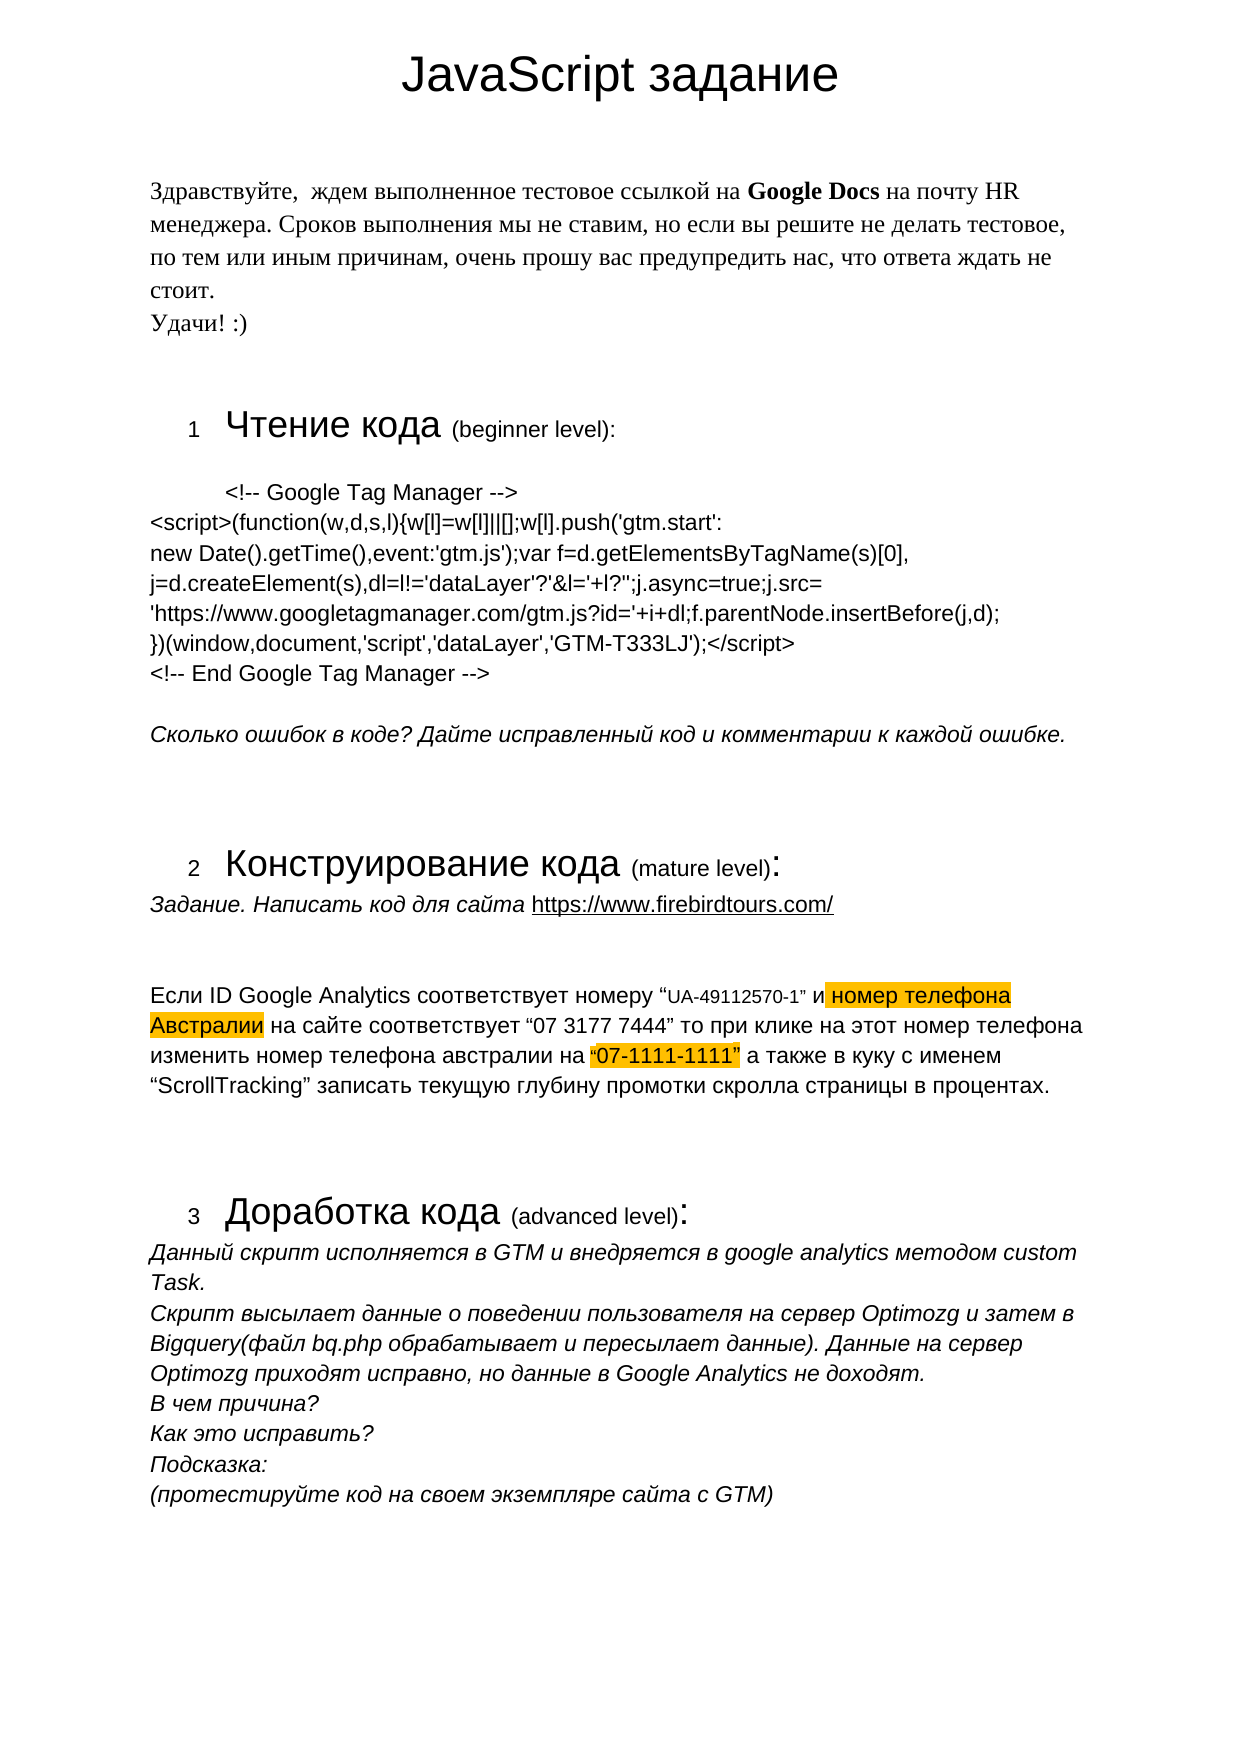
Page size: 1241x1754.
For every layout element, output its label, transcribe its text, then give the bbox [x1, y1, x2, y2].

text <!-- End Google Tag Manager --> [150, 660, 1090, 687]
text Если ID Google Analytics соответствует номеру “UA-49112570-1” и номер телефона Австралии на сайте соответствует “07 3177 7444” то при клике на этот номер телефона изменить номер телефона австралии на “07-1111-1111” а также в куку с именем “ScrollTracking” записать текущую глубину промотки скролла страницы в процентах. [150, 982, 1090, 1099]
text new Date().getTime(),event:'gtm.js');var f=d.getElementsByTagName(s)[0], [150, 539, 1090, 566]
text Скрипт высылает данные о поведении пользователя на сервер Optimozg и затем в Bigquery(файл bq.php обрабатывает и пересылает данные). Данные на сервер Optimozg приходят исправно, но данные в Google Analytics не доходят. [150, 1299, 1090, 1386]
text j=d.createElement(s),dl=l!='dataLayer'?'&l='+l?'';j.async=true;j.src= [150, 570, 1090, 596]
text Как это исправить? [150, 1420, 1090, 1447]
text Здравствуйте, ждем выполненное тестовое ссылкой на Google Docs на почту HR менеджера. Сроков выполнения мы не ставим, но если вы решите не делать тестовое, по тем или иным причинам, очень прошу вас предупредить нас, что ответа ждать не стоит. [150, 176, 1090, 304]
text Удачи! :) [150, 308, 1090, 337]
text })(window,document,'script','dataLayer','GTM-T333LJ');</script> [150, 630, 1090, 656]
text Задание. Написать код для сайта https://www.firebirdtours.com/ [150, 891, 1090, 917]
list Конструирование кода (mature level): [187, 842, 1090, 885]
text 'https://www.googletagmanager.com/gtm.js?id='+i+dl;f.parentNode.insertBefore(j,d); [150, 600, 1090, 626]
text (протестируйте код на своем экземпляре сайта с GTM) [150, 1481, 1090, 1507]
text Данный скрипт исполняется в GTM и внедряется в google analytics методом custom Task. [150, 1239, 1090, 1296]
text В чем причина? [150, 1390, 1090, 1416]
text Сколько ошибок в коде? Дайте исправленный код и комментарии к каждой ошибке. [150, 721, 1090, 747]
list Чтение кода (beginner level): <!-- Google Tag Manager --> [187, 402, 1090, 505]
list Доработка кода (advanced level): [187, 1189, 1090, 1233]
text JavaScript задание [150, 44, 1090, 102]
text Подсказка: [150, 1451, 1090, 1477]
text <script>(function(w,d,s,l){w[l]=w[l]||[];w[l].push('gtm.start': [150, 509, 1090, 536]
